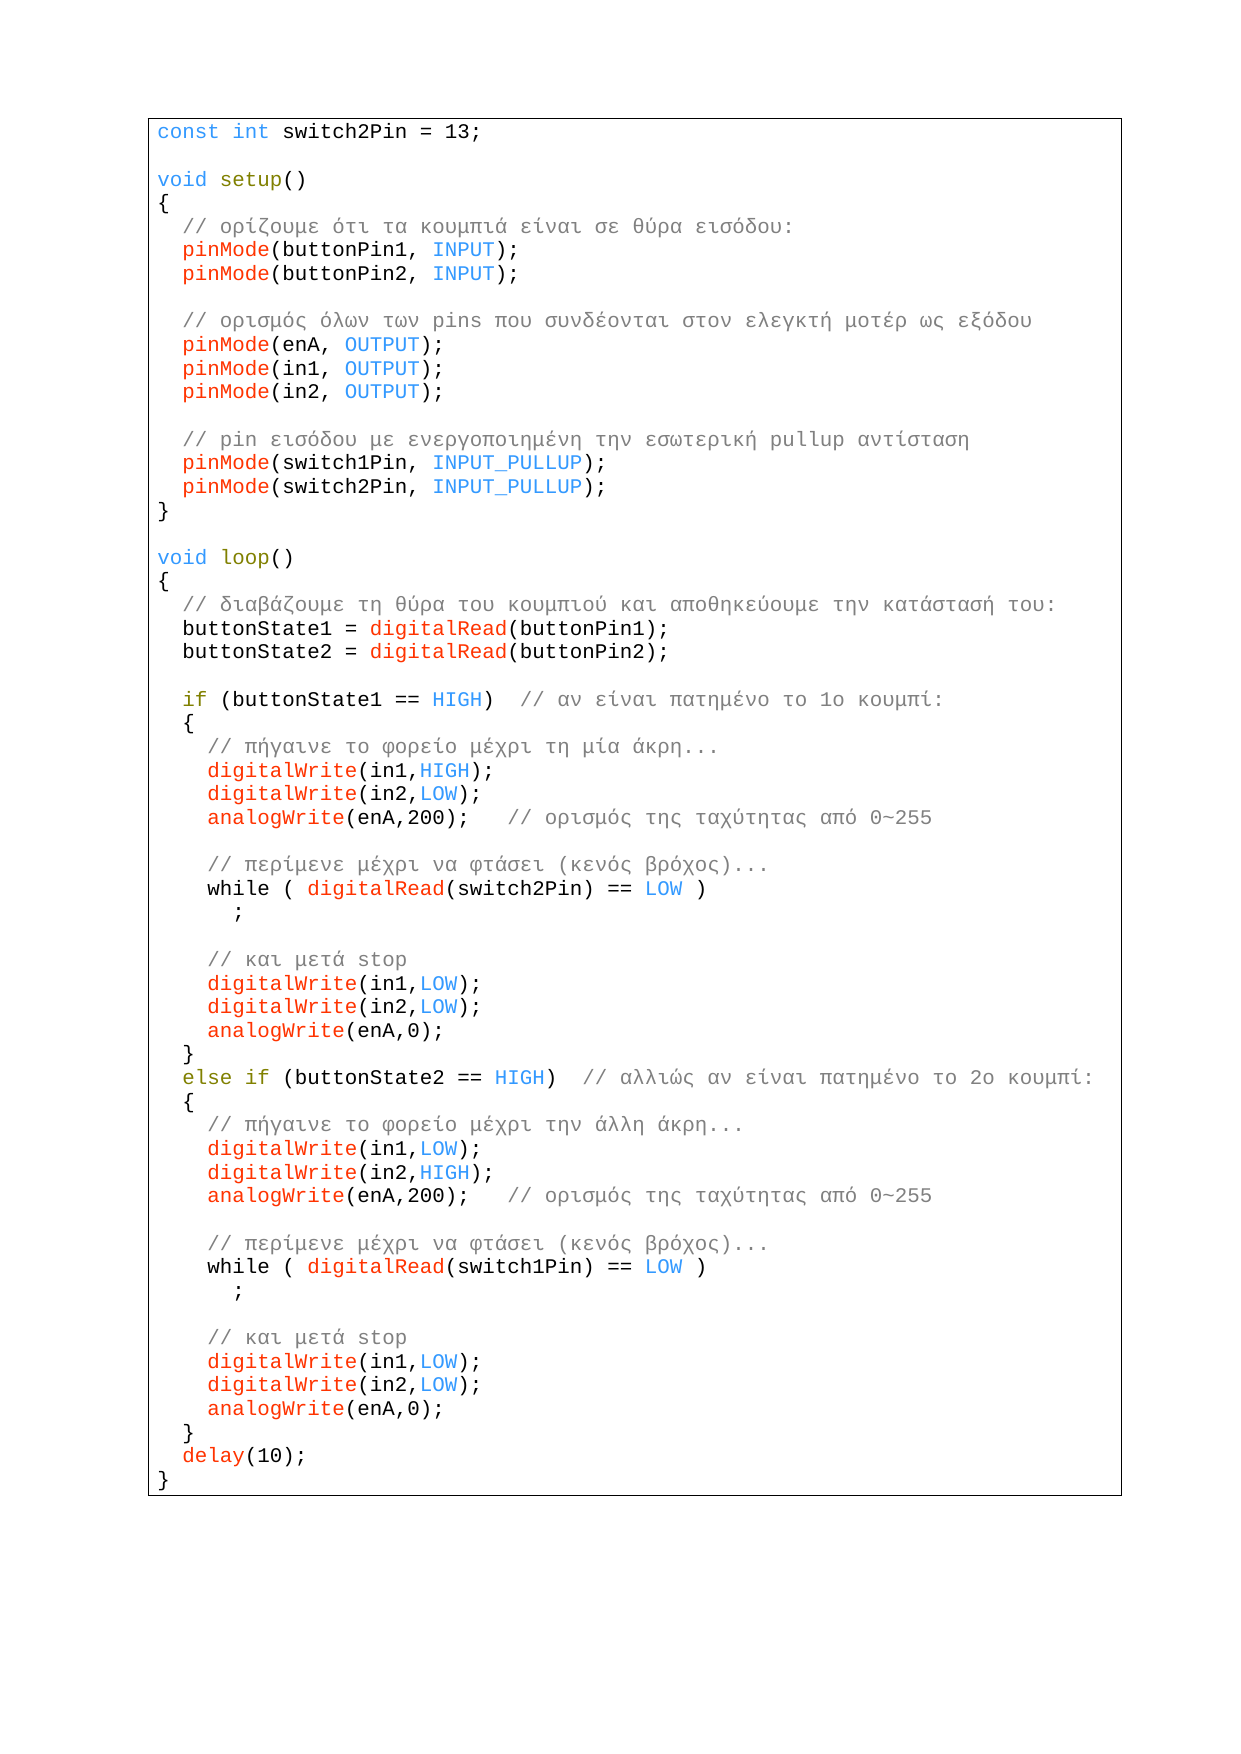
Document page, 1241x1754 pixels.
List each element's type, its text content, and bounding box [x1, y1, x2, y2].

text // περίμενε μέχρι να φτάσει (κενός βρόχος)... [149, 1229, 1121, 1253]
text void loop() [149, 544, 1121, 567]
text // διαβάζουμε τη θύρα του κουμπιού και αποθηκεύουμε την κατάστασή του: [149, 591, 1121, 615]
text } [149, 1040, 1121, 1064]
text // και μετά stop [149, 1324, 1121, 1348]
text // pin εισόδου με ενεργοποιημένη την εσωτερική pullup αντίσταση [149, 426, 1121, 449]
text buttonState2 = digitalRead(buttonPin2); [149, 638, 1121, 665]
text { [149, 189, 1121, 213]
text digitalWrite(in2,HIGH); [149, 1158, 1121, 1182]
text } [149, 1466, 1121, 1495]
text analogWrite(enA,0); [149, 1395, 1121, 1419]
text } [149, 496, 1121, 523]
text // πήγαινε το φορείο μέχρι τη μία άκρη... [149, 733, 1121, 757]
text digitalWrite(in2,LOW); [149, 780, 1121, 804]
text while ( digitalRead(switch1Pin) == LOW ) [149, 1253, 1121, 1277]
text { [149, 1088, 1121, 1111]
text digitalWrite(in2,LOW); [149, 1371, 1121, 1395]
text digitalWrite(in2,LOW); [149, 993, 1121, 1017]
text // και μετά stop [149, 946, 1121, 969]
text pinMode(in1, OUTPUT); [149, 354, 1121, 378]
text digitalWrite(in1,LOW); [149, 969, 1121, 993]
text // περίμενε μέχρι να φτάσει (κενός βρόχος)... [149, 851, 1121, 875]
text { [149, 567, 1121, 591]
text else if (buttonState2 == HIGH) // αλλιώς αν είναι πατημένο το 2ο κουμπί: [149, 1064, 1121, 1088]
text } [149, 1419, 1121, 1442]
text // ορισμός όλων των pins που συνδέονται στον ελεγκτή μοτέρ ως εξόδου [149, 307, 1121, 331]
text analogWrite(enA,200); // ορισμός της ταχύτητας από 0~255 [149, 804, 1121, 831]
text while ( digitalRead(switch2Pin) == LOW ) [149, 875, 1121, 898]
text pinMode(enA, OUTPUT); [149, 331, 1121, 354]
text ; [149, 1277, 1121, 1303]
text void setup() [149, 165, 1121, 189]
text pinMode(buttonPin2, INPUT); [149, 260, 1121, 287]
text if (buttonState1 == HIGH) // αν είναι πατημένο το 1ο κουμπί: [149, 686, 1121, 709]
text ; [149, 898, 1121, 925]
text digitalWrite(in1,HIGH); [149, 757, 1121, 780]
text // πήγαινε το φορείο μέχρι την άλλη άκρη... [149, 1111, 1121, 1135]
text pinMode(in2, OUTPUT); [149, 378, 1121, 405]
text analogWrite(enA,200); // ορισμός της ταχύτητας από 0~255 [149, 1182, 1121, 1209]
text pinMode(buttonPin1, INPUT); [149, 236, 1121, 260]
text // ορίζουμε ότι τα κουμπιά είναι σε θύρα εισόδου: [149, 213, 1121, 236]
text pinMode(switch1Pin, INPUT_PULLUP); [149, 449, 1121, 473]
text digitalWrite(in1,LOW); [149, 1135, 1121, 1158]
text delay(10); [149, 1442, 1121, 1466]
text buttonState1 = digitalRead(buttonPin1); [149, 615, 1121, 638]
text pinMode(switch2Pin, INPUT_PULLUP); [149, 473, 1121, 496]
text const int switch2Pin = 13; [149, 119, 1121, 145]
text { [149, 709, 1121, 733]
text analogWrite(enA,0); [149, 1017, 1121, 1040]
text digitalWrite(in1,LOW); [149, 1348, 1121, 1371]
